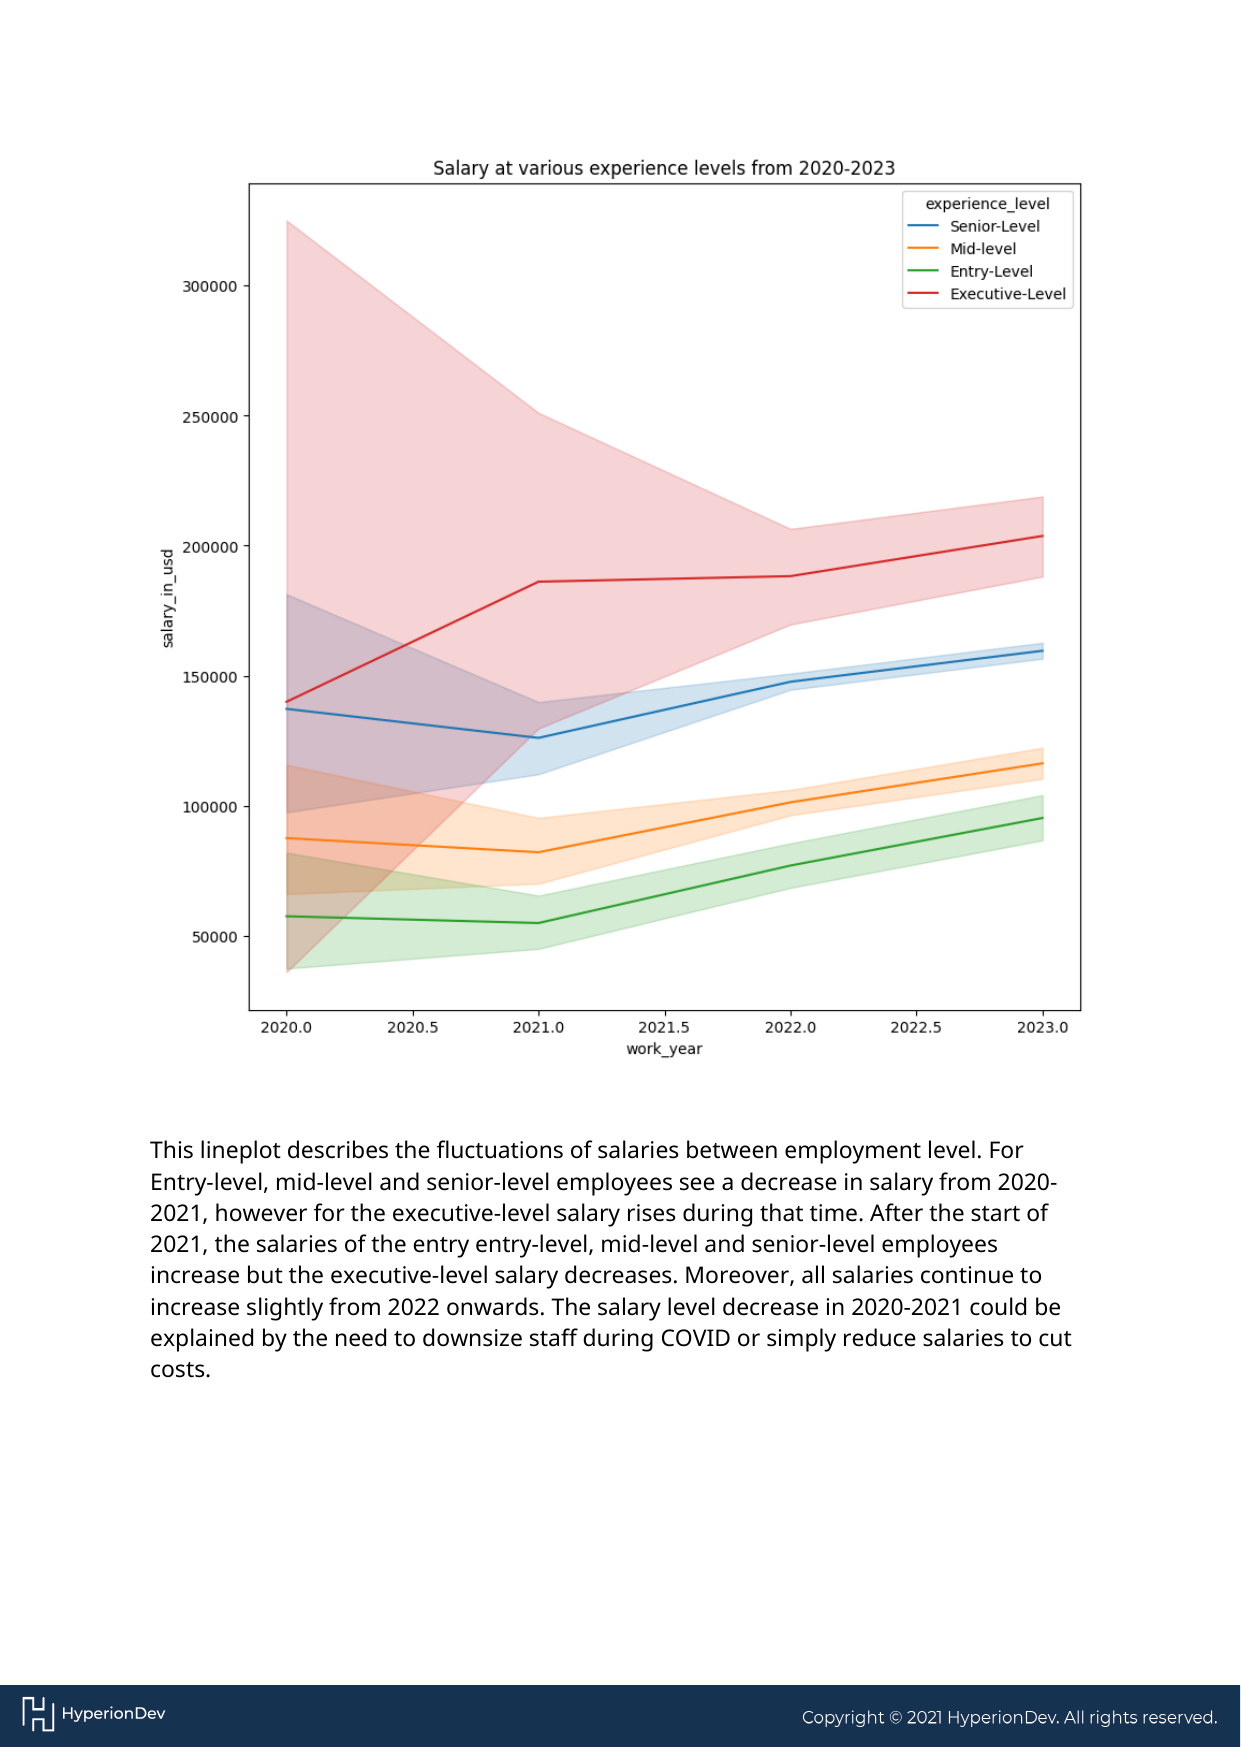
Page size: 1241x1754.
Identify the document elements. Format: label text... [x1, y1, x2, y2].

text This lineplot describes the fluctuations of salaries between employment level. For Entry-level, mid-level and senior-level employees see a decrease in salary from 2020- 2021, however for the executive-level salary rises during that time. After the start of 2021, the salaries of the entry entry-level, mid-level and senior-level employees increase but the executive-level salary decreases. Moreover, all salaries continue to increase slightly from 2022 onwards. The salary level decrease in 2020-2021 could be explained by the need to downsize staff during COVID or simply reduce salaries to cut costs. [150, 1134, 1090, 1384]
